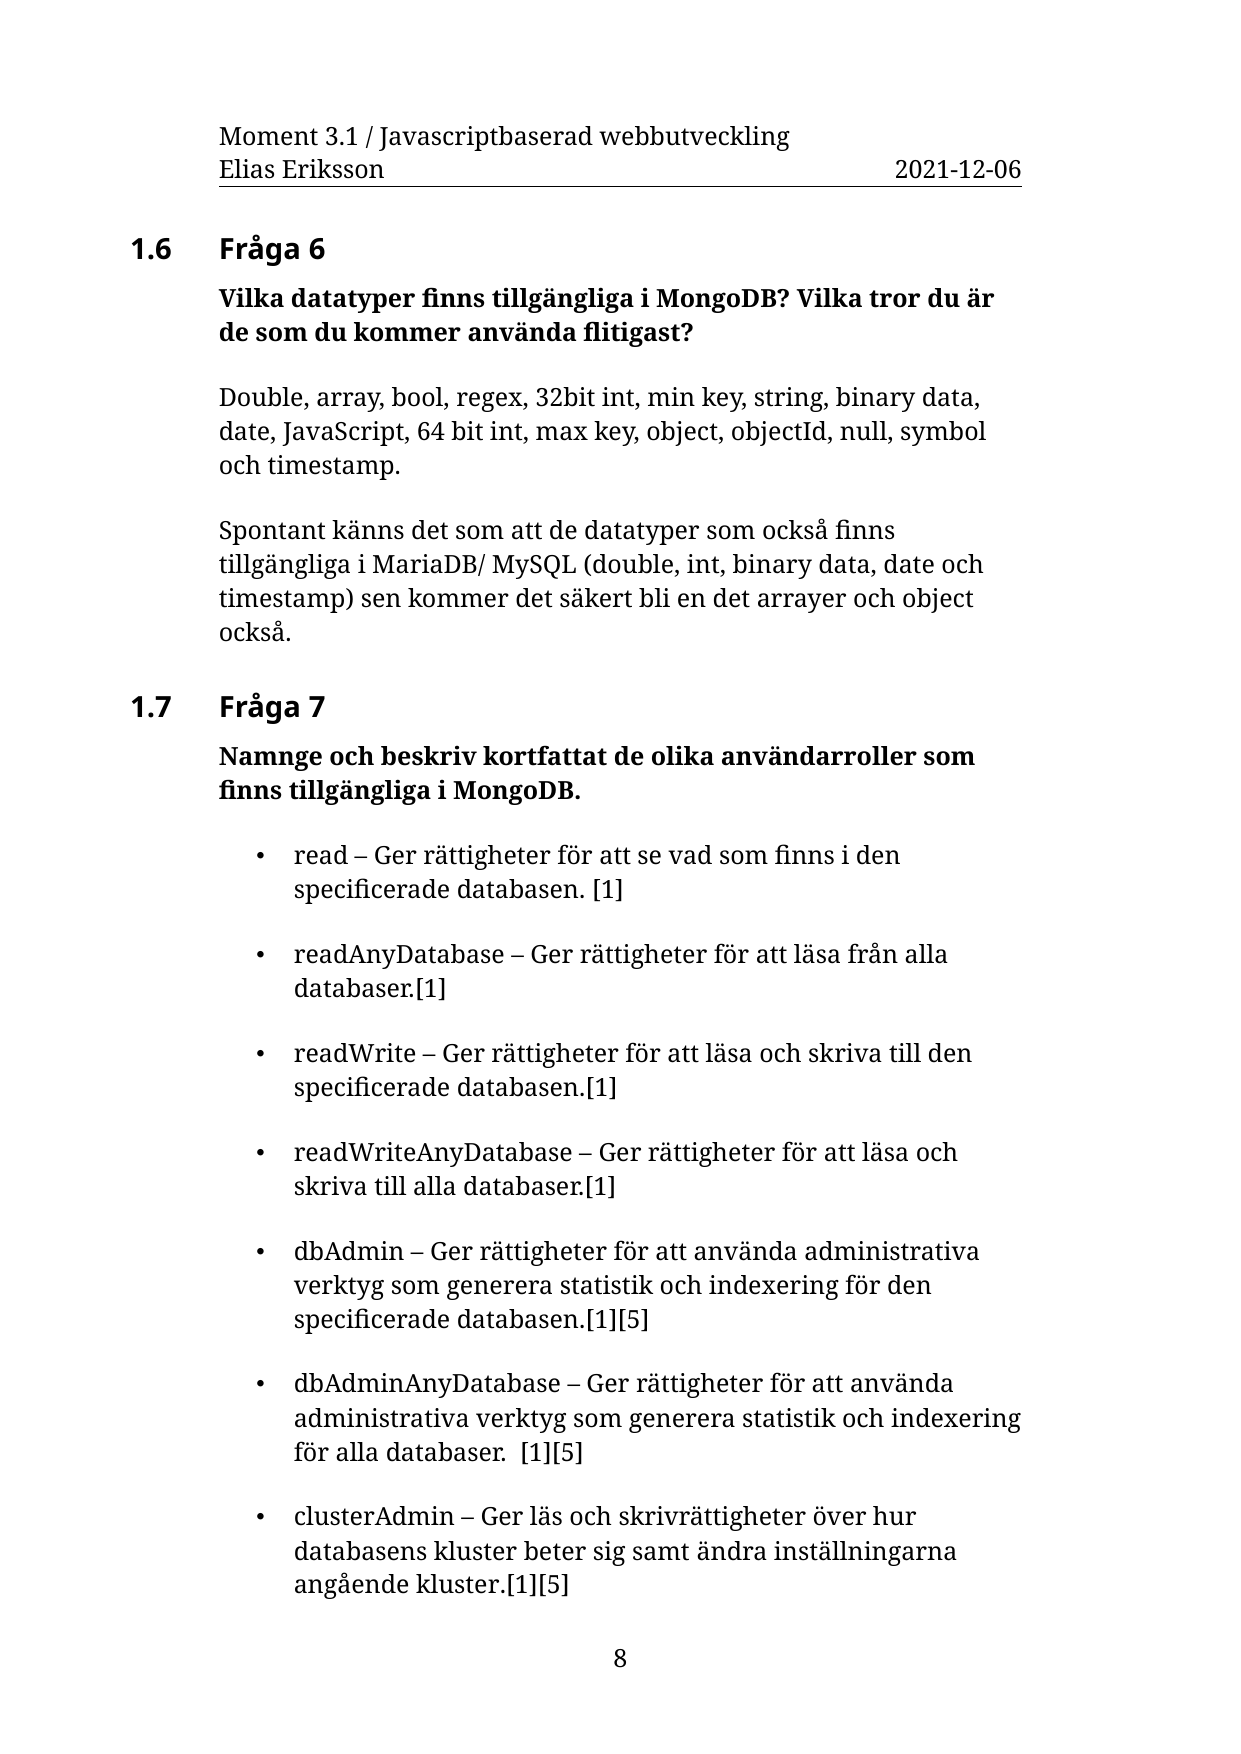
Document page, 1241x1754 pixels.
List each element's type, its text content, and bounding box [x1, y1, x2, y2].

list clusterAdmin – Ger läs och skrivrättigheter över hur databasens kluster beter sig samt ändra inställningarna angående kluster.[1][5] [256, 1499, 1022, 1601]
subtitle Fråga 7 [130, 686, 1022, 726]
text Vilka datatyper finns tillgängliga i MongoDB? Vilka tror du är de som du kommer använda flitigast? [218, 281, 1022, 349]
text Spontant känns det som att de datatyper som också finns tillgängliga i MariaDB/ MySQL (double, int, binary data, date och timestamp) sen kommer det säkert bli en det arrayer och object också. [218, 513, 1022, 649]
list readAnyDatabase – Ger rättigheter för att läsa från alla databaser.[1] [256, 937, 1022, 1005]
list dbAdmin – Ger rättigheter för att använda administrativa verktyg som generera statistik och indexering för den specificerade databasen.[1][5] [256, 1233, 1022, 1335]
list readWrite – Ger rättigheter för att läsa och skriva till den specificerade databasen.[1] [256, 1036, 1022, 1104]
subtitle Fråga 6 [130, 228, 1022, 268]
list read – Ger rättigheter för att se vad som finns i den specificerade databasen. [1] [256, 838, 1022, 906]
text Double, array, bool, regex, 32bit int, min key, string, binary data, date, JavaScript, 64 bit int, max key, object, objectId, null, symbol och timestamp. [218, 380, 1022, 482]
list dbAdminAnyDatabase – Ger rättigheter för att använda administrativa verktyg som generera statistik och indexering för alla databaser. [1][5] [256, 1366, 1022, 1468]
text Namnge och beskriv kortfattat de olika användarroller som finns tillgängliga i MongoDB. [218, 739, 1022, 807]
list readWriteAnyDatabase – Ger rättigheter för att läsa och skriva till alla databaser.[1] [256, 1134, 1022, 1202]
